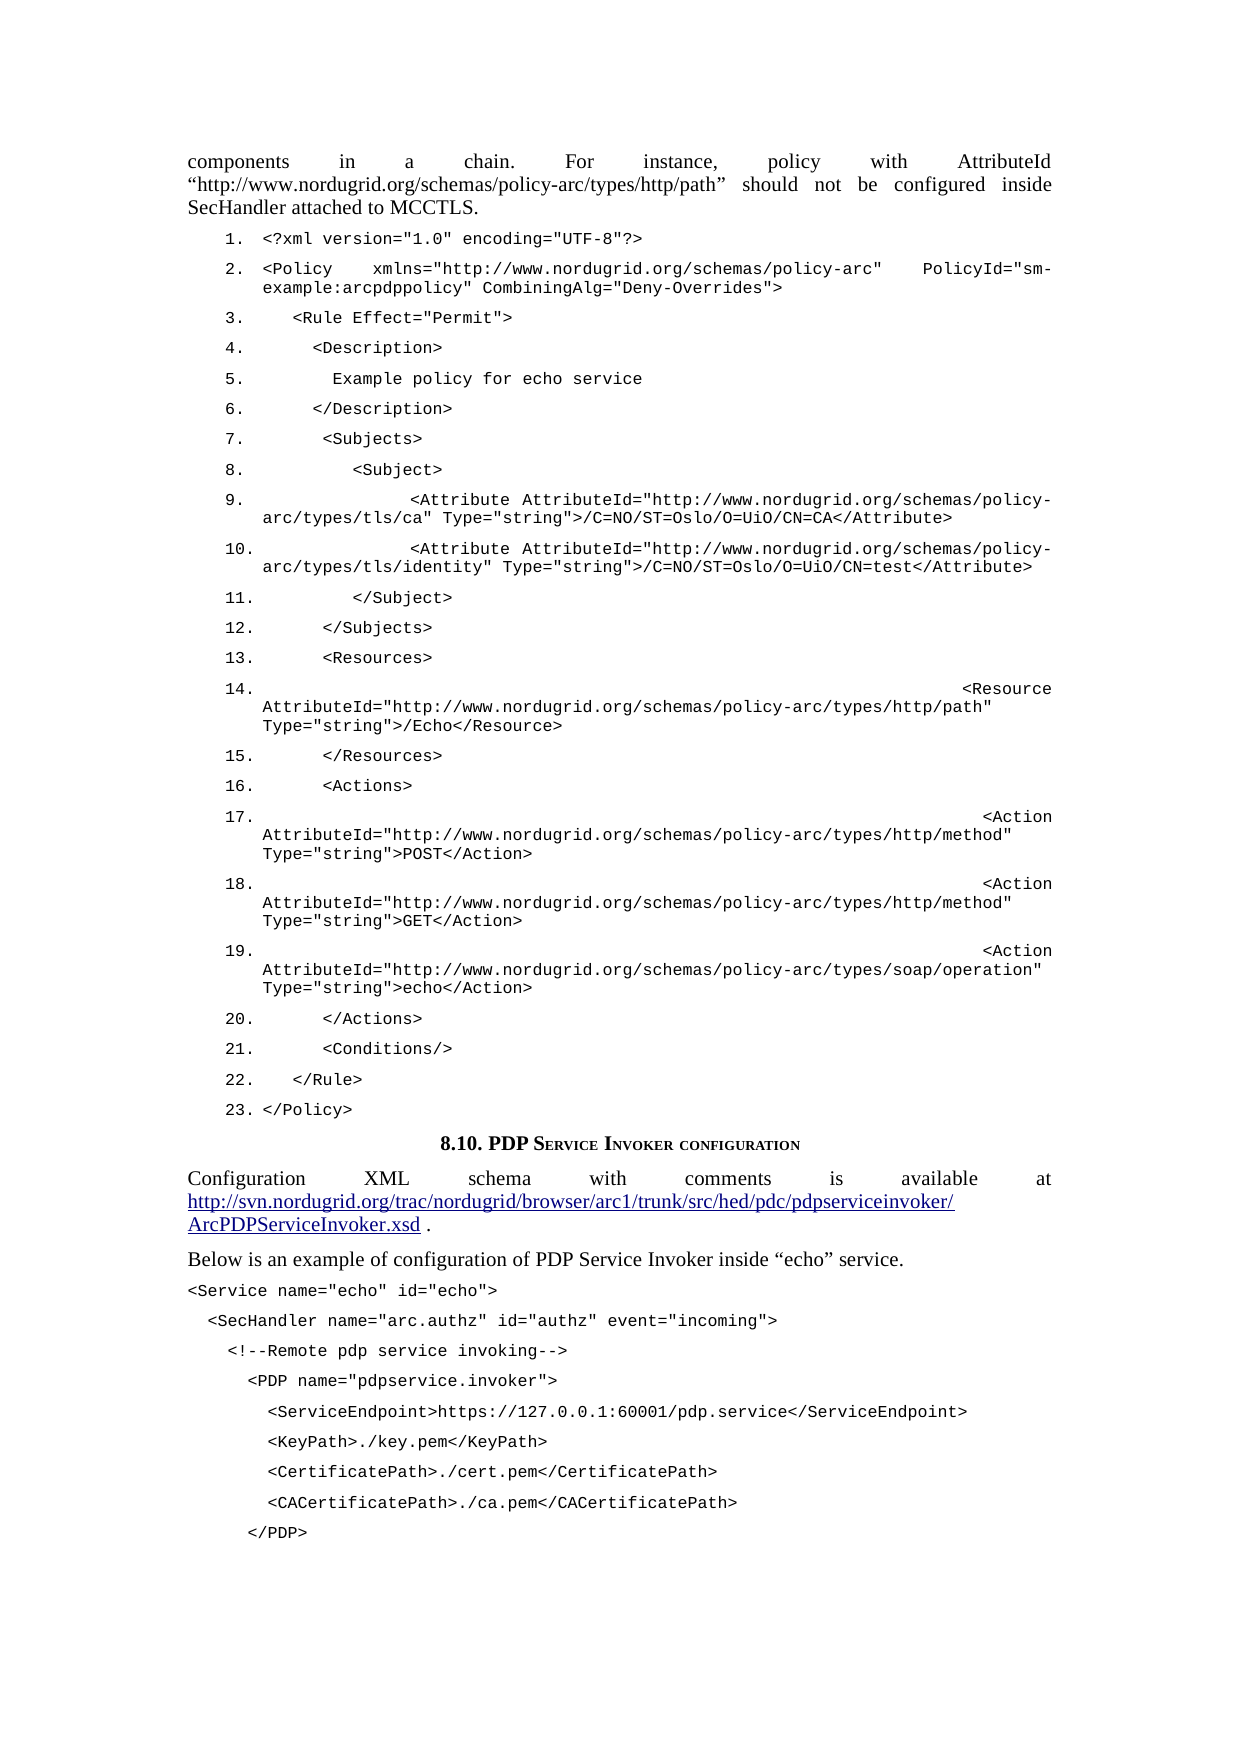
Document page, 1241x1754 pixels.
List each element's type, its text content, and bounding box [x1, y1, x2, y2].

text Below is an example of configuration of PDP Service Invoker inside “echo” service. [187, 1248, 1053, 1271]
list <Resources> [225, 650, 1053, 669]
list </Description> [225, 401, 1053, 419]
text Configuration XML schema with comments is available at http://svn.nordugrid.org/trac/nordugrid/browser/arc1/trunk/src/hed/pdc/pdpserviceinvoker/ArcPDPServiceInvoker.xsd . [187, 1167, 1053, 1236]
list </Subject> [225, 589, 1053, 608]
text <CACertificatePath>./ca.pem</CACertificatePath> [187, 1494, 1053, 1513]
list </Subjects> [225, 620, 1053, 638]
list <Policy xmlns="http://www.nordugrid.org/schemas/policy-arc" PolicyId="sm-example:arcpdppolicy" CombiningAlg="Deny-Overrides"> [225, 261, 1053, 298]
text <KeyPath>./key.pem</KeyPath> [187, 1434, 1053, 1452]
text </PDP> [187, 1525, 1053, 1543]
list <Description> [225, 340, 1053, 359]
text <SecHandler name="arc.authz" id="authz" event="incoming"> [187, 1313, 1053, 1331]
list <Attribute AttributeId="http://www.nordugrid.org/schemas/policy-arc/types/tls/identity" Type="string">/C=NO/ST=Oslo/O=UiO/CN=test</Attribute> [225, 541, 1053, 578]
list </Resources> [225, 748, 1053, 766]
list </Policy> [225, 1102, 1053, 1120]
list <Resource AttributeId="http://www.nordugrid.org/schemas/policy-arc/types/http/path" Type="string">/Echo</Resource> [225, 681, 1053, 736]
list <Action AttributeId="http://www.nordugrid.org/schemas/policy-arc/types/http/method" Type="string">POST</Action> [225, 808, 1053, 864]
list <Action AttributeId="http://www.nordugrid.org/schemas/policy-arc/types/soap/operation" Type="string">echo</Action> [225, 943, 1053, 999]
text <CertificatePath>./cert.pem</CertificatePath> [187, 1464, 1053, 1483]
list </Rule> [225, 1071, 1053, 1090]
list Example policy for echo service [225, 371, 1053, 389]
list <Rule Effect="Permit"> [225, 310, 1053, 328]
list <Conditions/> [225, 1041, 1053, 1059]
list <Attribute AttributeId="http://www.nordugrid.org/schemas/policy-arc/types/tls/ca" Type="string">/C=NO/ST=Oslo/O=UiO/CN=CA</Attribute> [225, 492, 1053, 529]
list <Action AttributeId="http://www.nordugrid.org/schemas/policy-arc/types/http/method" Type="string">GET</Action> [225, 876, 1053, 932]
text <Service name="echo" id="echo"> [187, 1282, 1053, 1301]
list <Subject> [225, 462, 1053, 480]
text components in a chain. For instance, policy with AttributeId “http://www.nordugrid.org/schemas/policy-arc/types/http/path” should not be configured inside SecHandler attached to MCCTLS. [187, 150, 1053, 219]
text <!--Remote pdp service invoking--> [187, 1343, 1053, 1362]
text <PDP name="pdpservice.invoker"> [187, 1373, 1053, 1392]
list </Actions> [225, 1011, 1053, 1029]
list <Actions> [225, 778, 1053, 797]
list <Subjects> [225, 431, 1053, 450]
subtitle PDP Service Invoker configuration [187, 1132, 1053, 1155]
text <ServiceEndpoint>https://127.0.0.1:60001/pdp.service</ServiceEndpoint> [187, 1404, 1053, 1422]
list <?xml version="1.0" encoding="UTF-8"?> [225, 231, 1053, 249]
